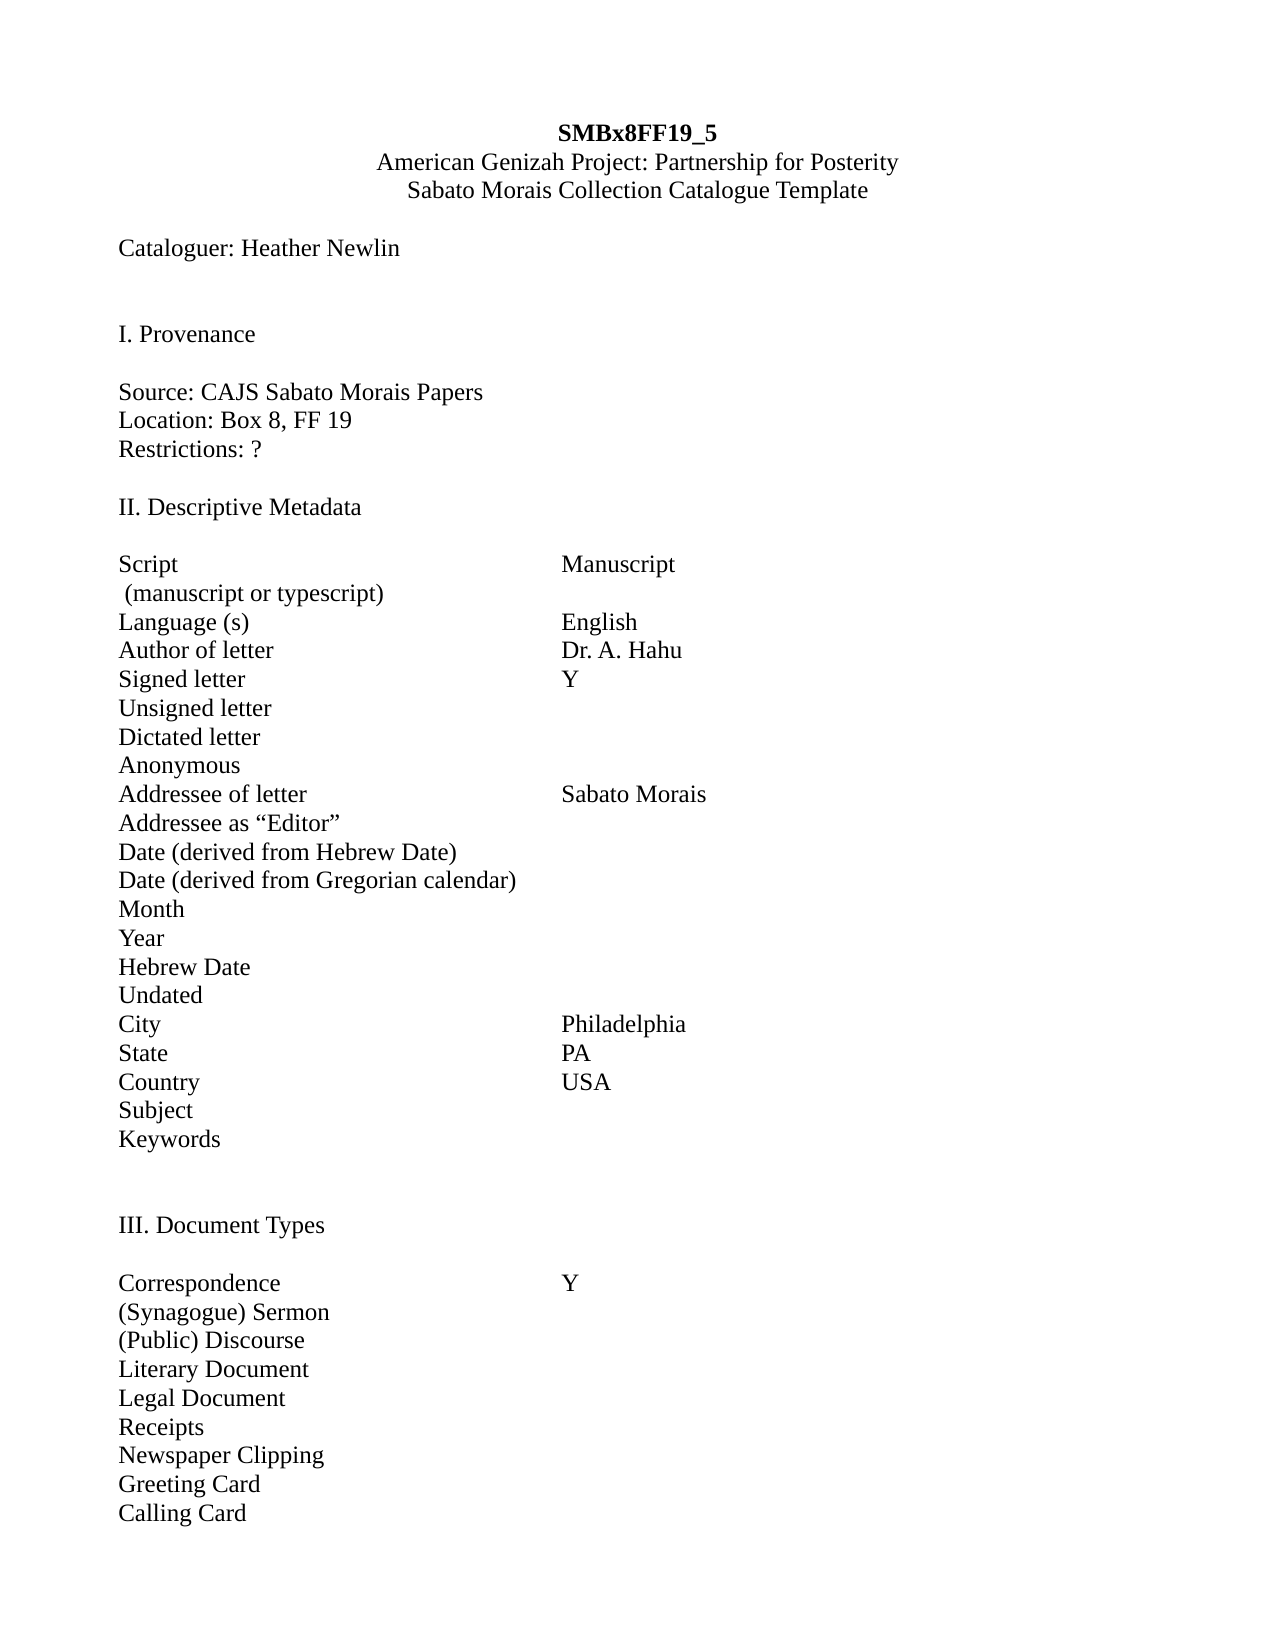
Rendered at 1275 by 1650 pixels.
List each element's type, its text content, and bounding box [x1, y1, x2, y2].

text Date (derived from Hebrew Date) [118, 837, 1157, 866]
text American Genizah Project: Partnership for Posterity [118, 147, 1157, 176]
text Signed letter Y [118, 664, 1157, 693]
text Country USA [118, 1067, 1157, 1096]
text Unsigned letter [118, 693, 1157, 722]
text Undated [118, 981, 1157, 1009]
text Restrictions: ? [118, 434, 1157, 463]
text Script Manuscript [118, 549, 1157, 578]
text Sabato Morais Collection Catalogue Template [118, 176, 1157, 204]
text Legal Document [118, 1383, 1157, 1412]
text Newspaper Clipping [118, 1441, 1157, 1469]
text Correspondence Y [118, 1268, 1157, 1297]
text Keywords [118, 1124, 1157, 1153]
text SMBx8FF19_5 [118, 118, 1157, 147]
text Receipts [118, 1412, 1157, 1441]
text Cataloguer: Heather Newlin [118, 233, 1157, 262]
text Year [118, 923, 1157, 952]
text Anonymous [118, 751, 1157, 779]
text (Synagogue) Sermon [118, 1297, 1157, 1326]
text Subject [118, 1096, 1157, 1124]
text Greeting Card [118, 1469, 1157, 1498]
text I. Provenance [118, 319, 1157, 348]
text Source: CAJS Sabato Morais Papers [118, 377, 1157, 406]
text Calling Card [118, 1498, 1157, 1527]
text Author of letter Dr. A. Hahu [118, 636, 1157, 664]
text Location: Box 8, FF 19 [118, 406, 1157, 434]
text II. Descriptive Metadata [118, 492, 1157, 521]
text Addressee of letter Sabato Morais [118, 779, 1157, 808]
text Addressee as “Editor” [118, 808, 1157, 837]
text State PA [118, 1038, 1157, 1067]
text Hebrew Date [118, 952, 1157, 981]
text Literary Document [118, 1354, 1157, 1383]
text Dictated letter [118, 722, 1157, 751]
text (Public) Discourse [118, 1326, 1157, 1354]
text Language (s) English [118, 607, 1157, 636]
text City Philadelphia [118, 1009, 1157, 1038]
text III. Document Types [118, 1211, 1157, 1239]
text Date (derived from Gregorian calendar) [118, 866, 1157, 894]
text (manuscript or typescript) [118, 578, 1157, 607]
text Month [118, 894, 1157, 923]
